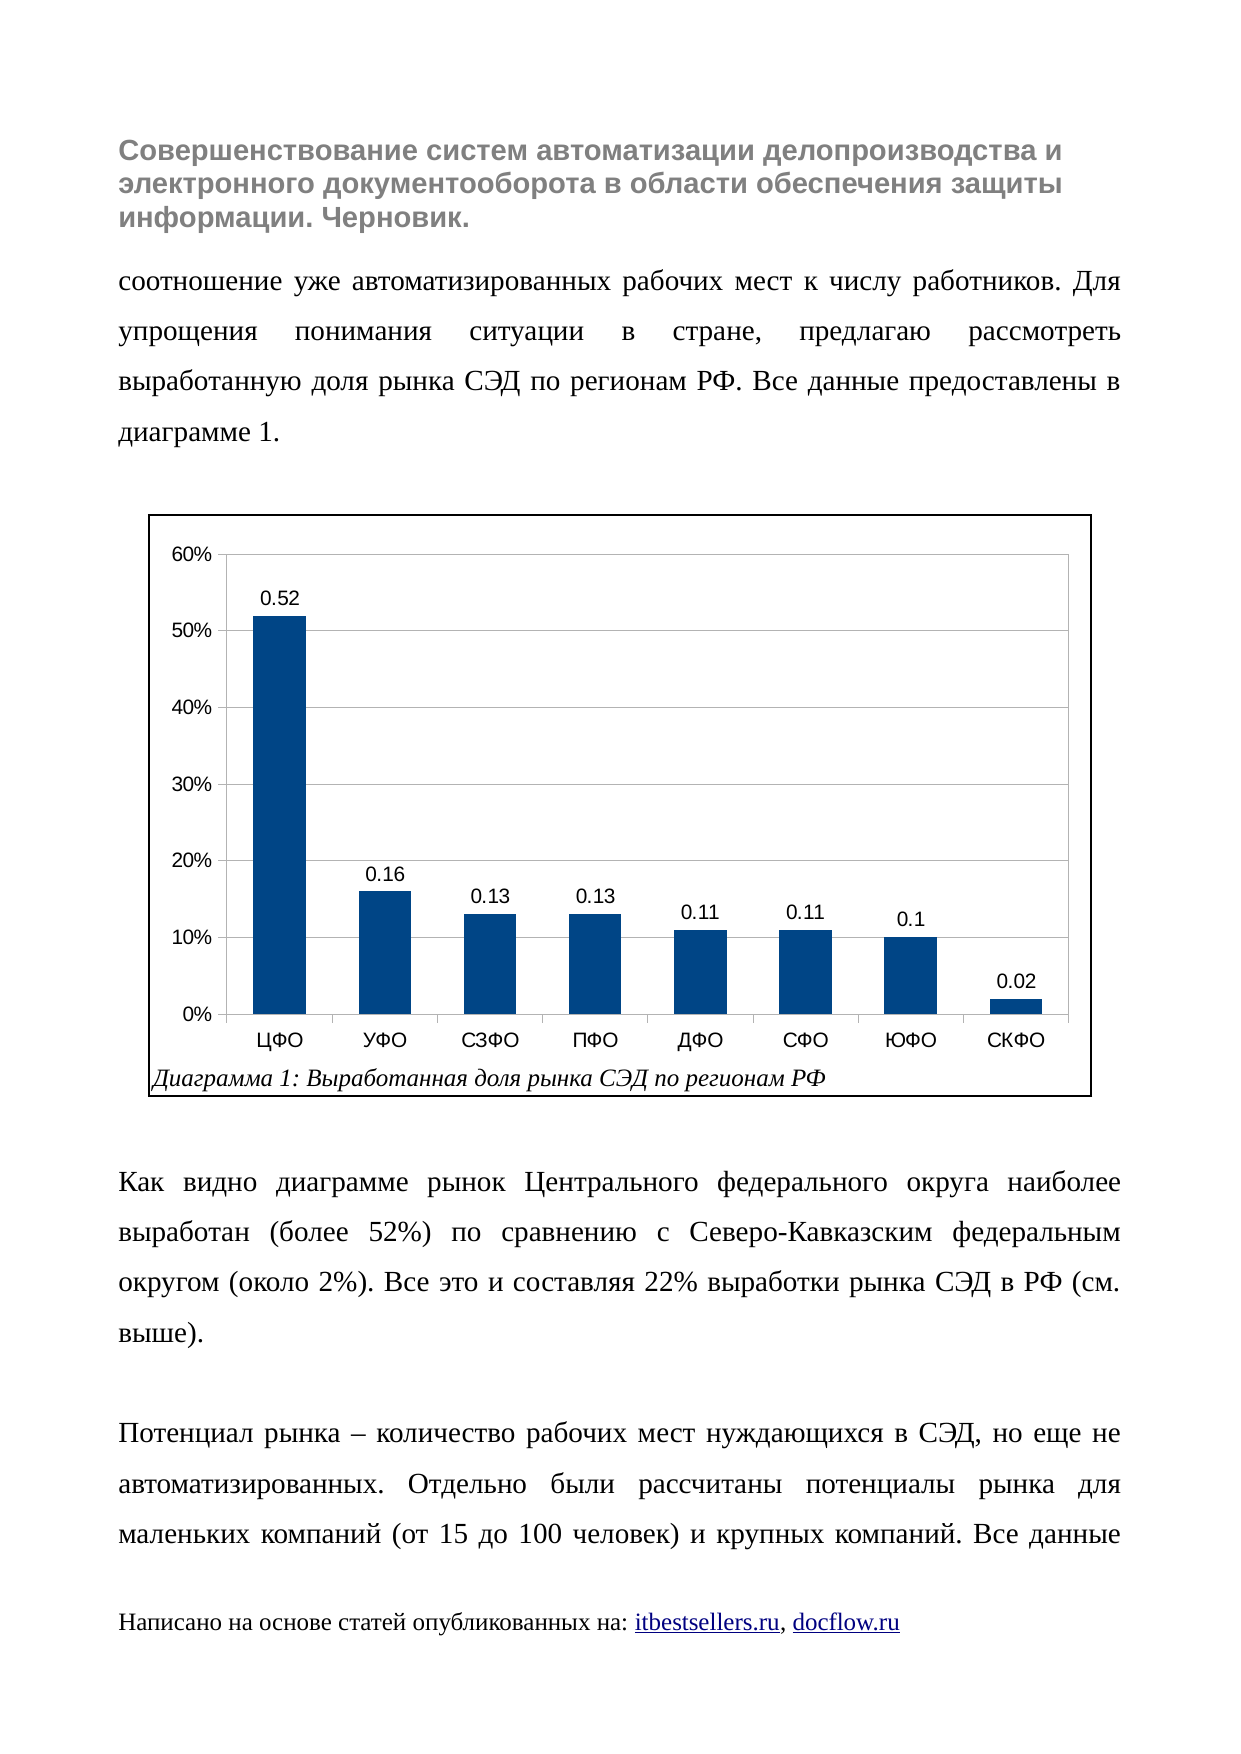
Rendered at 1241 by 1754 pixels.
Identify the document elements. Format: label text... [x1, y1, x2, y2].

text Как видно диаграмме рынок Центрального федерального округа наиболее выработан (более 52%) по сравнению с Северо-Кавказским федеральным округом (около 2%). Все это и составляя 22% выработки рынка СЭД в РФ (см. выше). [118, 1164, 1122, 1348]
text Диаграмма 1: Выработанная доля рынка СЭД по регионам РФ [153, 532, 1087, 1092]
text Потенциал рынка – количество рабочих мест нуждающихся в СЭД, но еще не автоматизированных. Отдельно были рассчитаны потенциалы рынка для маленьких компаний (от 15 до 100 человек) и крупных компаний. Все данные [118, 1415, 1122, 1549]
text соотношение уже автоматизированных рабочих мест к числу работников. Для упрощения понимания ситуации в стране, предлагаю рассмотреть выработанную доля рынка СЭД по регионам РФ. Все данные предоставлены в диаграмме 1. [118, 263, 1122, 447]
